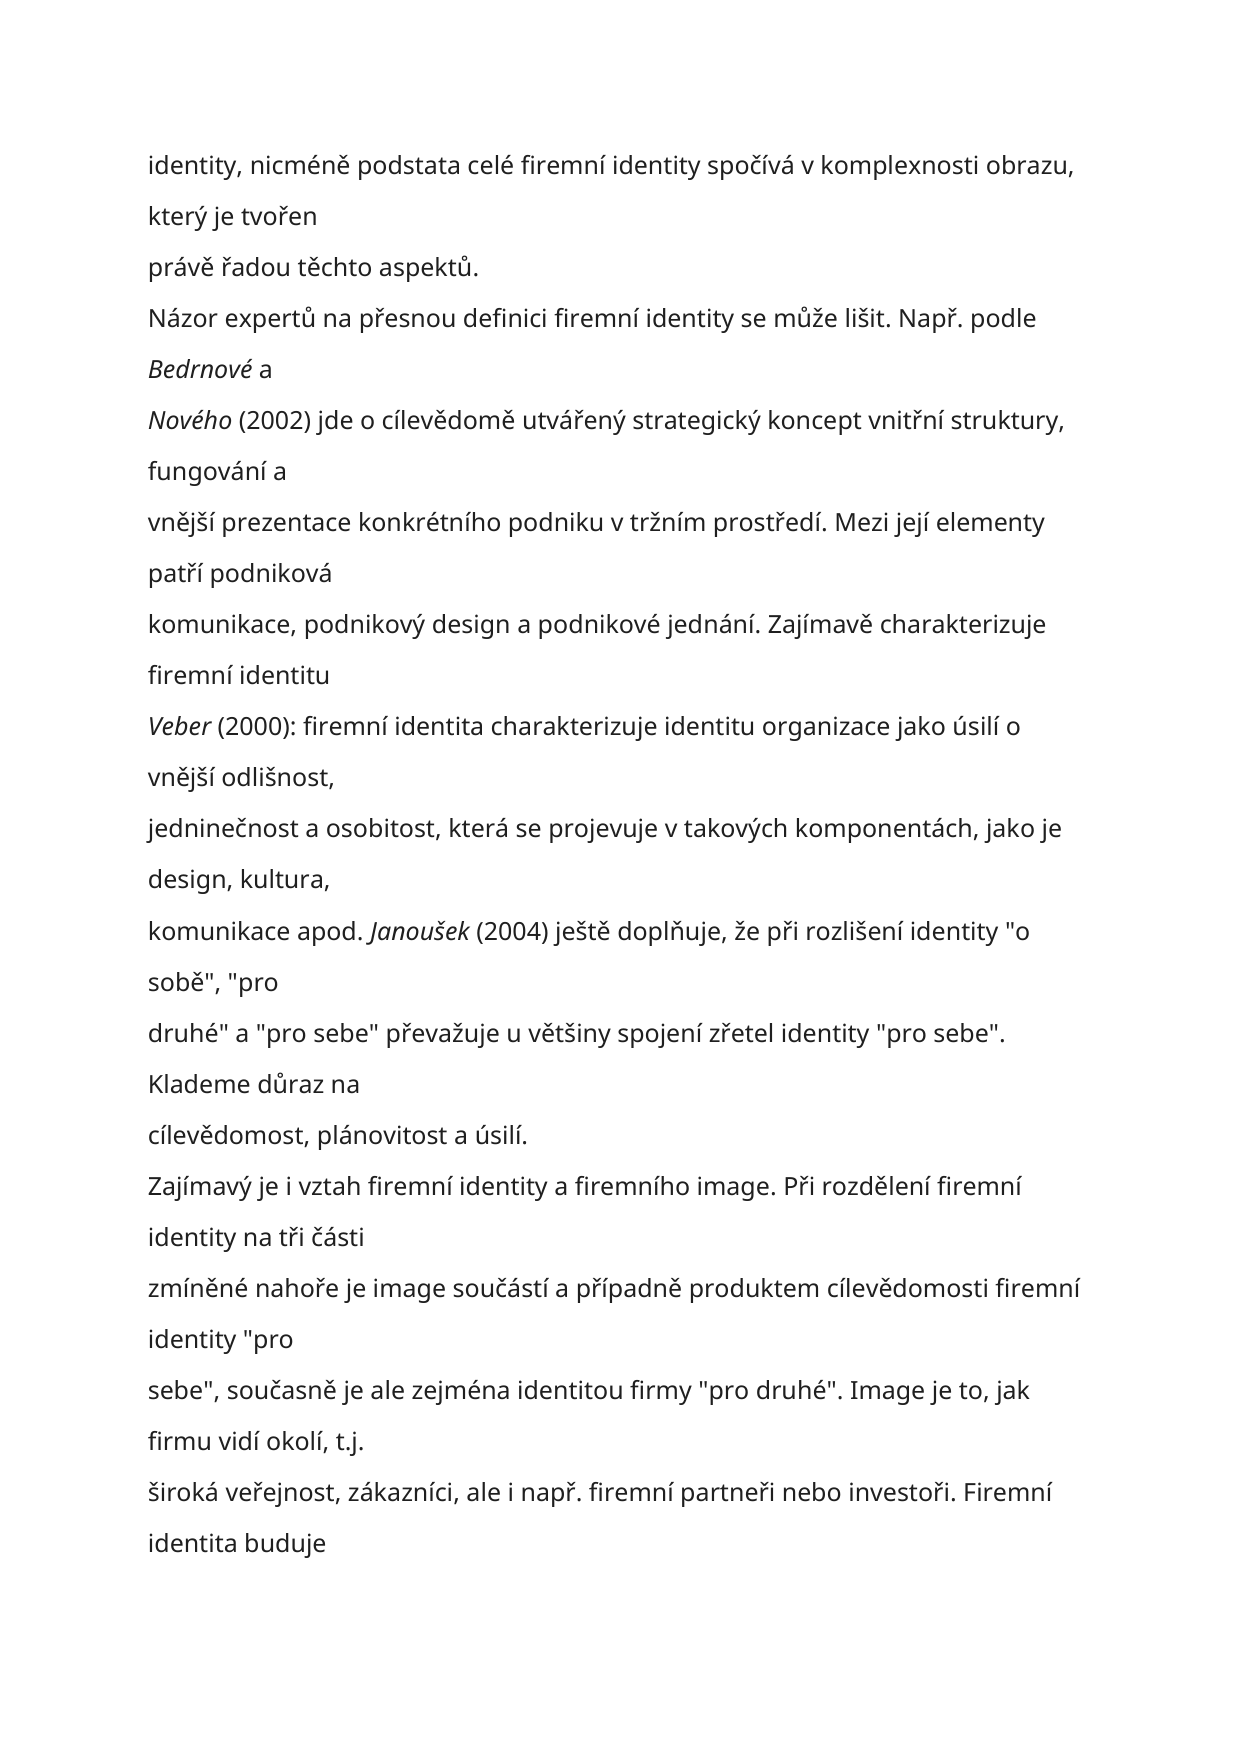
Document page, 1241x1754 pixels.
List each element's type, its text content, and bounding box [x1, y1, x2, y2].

text široká veřejnost, zákazníci, ale i např. firemní partneři nebo investoři. Firemní identita buduje [148, 1475, 1093, 1560]
text druhé" a "pro sebe" převažuje u většiny spojení zřetel identity "pro sebe". Klademe důraz na [148, 1015, 1093, 1100]
text Nového (2002) jde o cílevědomě utvářený strategický koncept vnitřní struktury, fungování a [148, 403, 1093, 488]
text právě řadou těchto aspektů. [148, 250, 1093, 284]
text Zajímavý je i vztah firemní identity a firemního image. Při rozdělení firemní identity na tři části [148, 1168, 1093, 1253]
text cílevědomost, plánovitost a úsilí. [148, 1117, 1093, 1151]
text komunikace, podnikový design a podnikové jednání. Zajímavě charakterizuje firemní identitu [148, 607, 1093, 692]
text Veber (2000): firemní identita charakterizuje identitu organizace jako úsilí o vnější odlišnost, [148, 709, 1093, 794]
text identity, nicméně podstata celé firemní identity spočívá v komplexnosti obrazu, který je tvořen [148, 148, 1093, 233]
text Názor expertů na přesnou definici firemní identity se může lišit. Např. podle Bedrnové a [148, 301, 1093, 386]
text komunikace apod. Janoušek (2004) ještě doplňuje, že při rozlišení identity "o sobě", "pro [148, 913, 1093, 998]
text zmíněné nahoře je image součástí a případně produktem cílevědomosti firemní identity "pro [148, 1271, 1093, 1356]
text vnější prezentace konkrétního podniku v tržním prostředí. Mezi její elementy patří podniková [148, 505, 1093, 590]
text sebe", současně je ale zejména identitou firmy "pro druhé". Image je to, jak firmu vidí okolí, t.j. [148, 1373, 1093, 1458]
text jedninečnost a osobitost, která se projevuje v takových komponentách, jako je design, kultura, [148, 811, 1093, 896]
